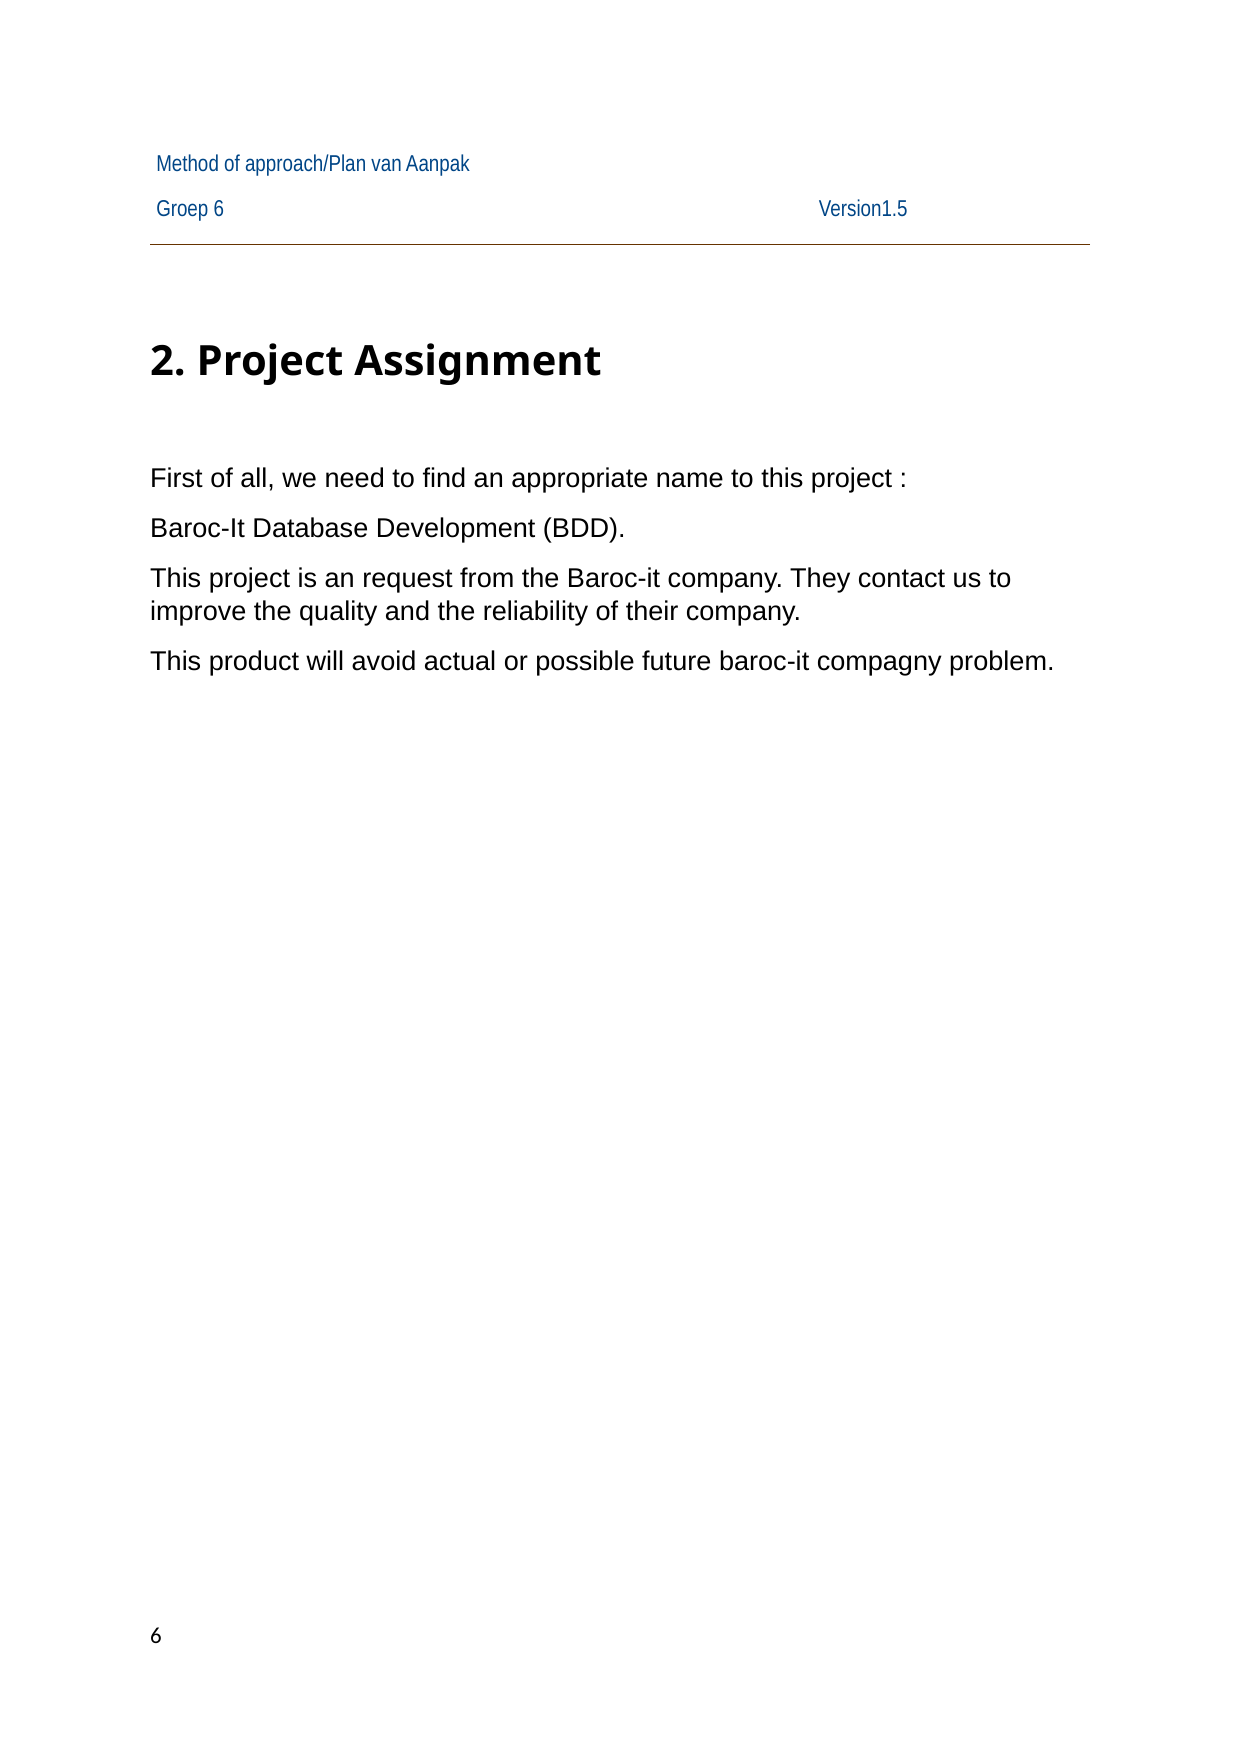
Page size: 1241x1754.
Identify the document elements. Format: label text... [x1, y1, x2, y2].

text First of all, we need to find an appropriate name to this project : [150, 462, 1090, 494]
text This project is an request from the Baroc-it company. They contact us to improve the quality and the reliability of their company. [150, 562, 1090, 626]
text This product will avoid actual or possible future baroc-it compagny problem. [150, 645, 1090, 676]
text Baroc-It Database Development (BDD). [150, 512, 1090, 543]
text 2. Project Assignment [150, 331, 1090, 388]
